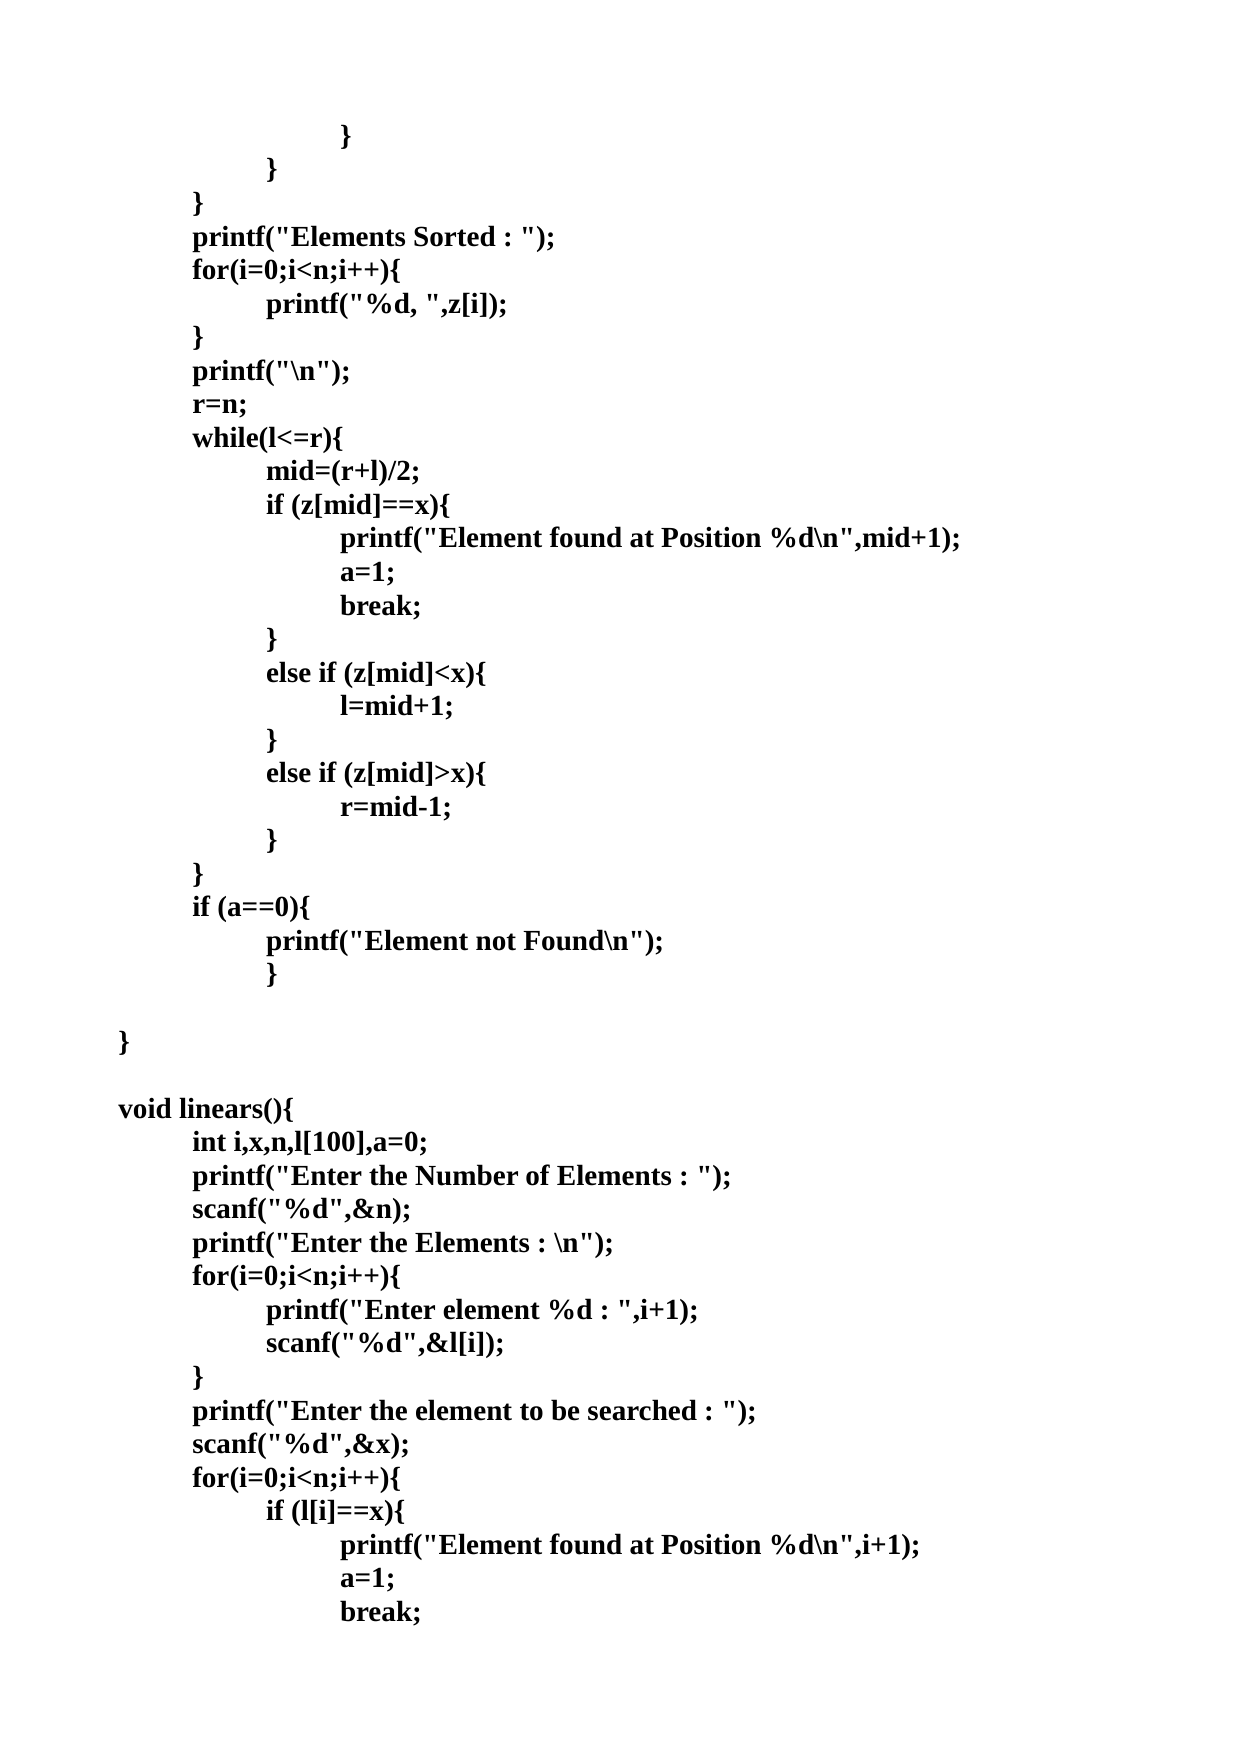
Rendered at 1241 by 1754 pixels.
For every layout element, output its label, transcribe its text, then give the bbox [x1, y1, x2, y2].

text printf("Elements Sorted : "); [118, 219, 1122, 252]
text printf("%d, ",z[i]); [118, 286, 1122, 319]
text else if (z[mid]<x){ [118, 655, 1122, 688]
text printf("Element found at Position %d\n",mid+1); [118, 521, 1122, 554]
text } [118, 1359, 1122, 1393]
text if (l[i]==x){ [118, 1493, 1122, 1527]
text printf("\n"); [118, 353, 1122, 386]
text a=1; [118, 554, 1122, 588]
text int i,x,n,l[100],a=0; [118, 1124, 1122, 1158]
text } [118, 319, 1122, 353]
text printf("Enter the element to be searched : "); [118, 1393, 1122, 1426]
text break; [118, 588, 1122, 621]
text } [118, 185, 1122, 219]
text while(l<=r){ [118, 420, 1122, 453]
text l=mid+1; [118, 688, 1122, 722]
text for(i=0;i<n;i++){ [118, 1258, 1122, 1292]
text for(i=0;i<n;i++){ [118, 1460, 1122, 1493]
text } [118, 1024, 1122, 1057]
text r=n; [118, 386, 1122, 420]
text printf("Enter element %d : ",i+1); [118, 1292, 1122, 1326]
text } [118, 621, 1122, 655]
text if (a==0){ [118, 889, 1122, 923]
text break; [118, 1594, 1122, 1627]
text else if (z[mid]>x){ [118, 755, 1122, 789]
text if (z[mid]==x){ [118, 487, 1122, 521]
text scanf("%d",&n); [118, 1191, 1122, 1225]
text printf("Element found at Position %d\n",i+1); [118, 1527, 1122, 1560]
text a=1; [118, 1560, 1122, 1594]
text r=mid-1; [118, 789, 1122, 822]
text void linears(){ [118, 1091, 1122, 1124]
text } [118, 152, 1122, 185]
text for(i=0;i<n;i++){ [118, 252, 1122, 286]
text mid=(r+l)/2; [118, 453, 1122, 487]
text } [118, 856, 1122, 889]
text } [118, 822, 1122, 856]
text scanf("%d",&l[i]); [118, 1326, 1122, 1359]
text scanf("%d",&x); [118, 1426, 1122, 1460]
text } [118, 118, 1122, 152]
text printf("Enter the Elements : \n"); [118, 1225, 1122, 1258]
text } [118, 957, 1122, 990]
text printf("Element not Found\n"); [118, 923, 1122, 957]
text } [118, 722, 1122, 755]
text printf("Enter the Number of Elements : "); [118, 1158, 1122, 1191]
